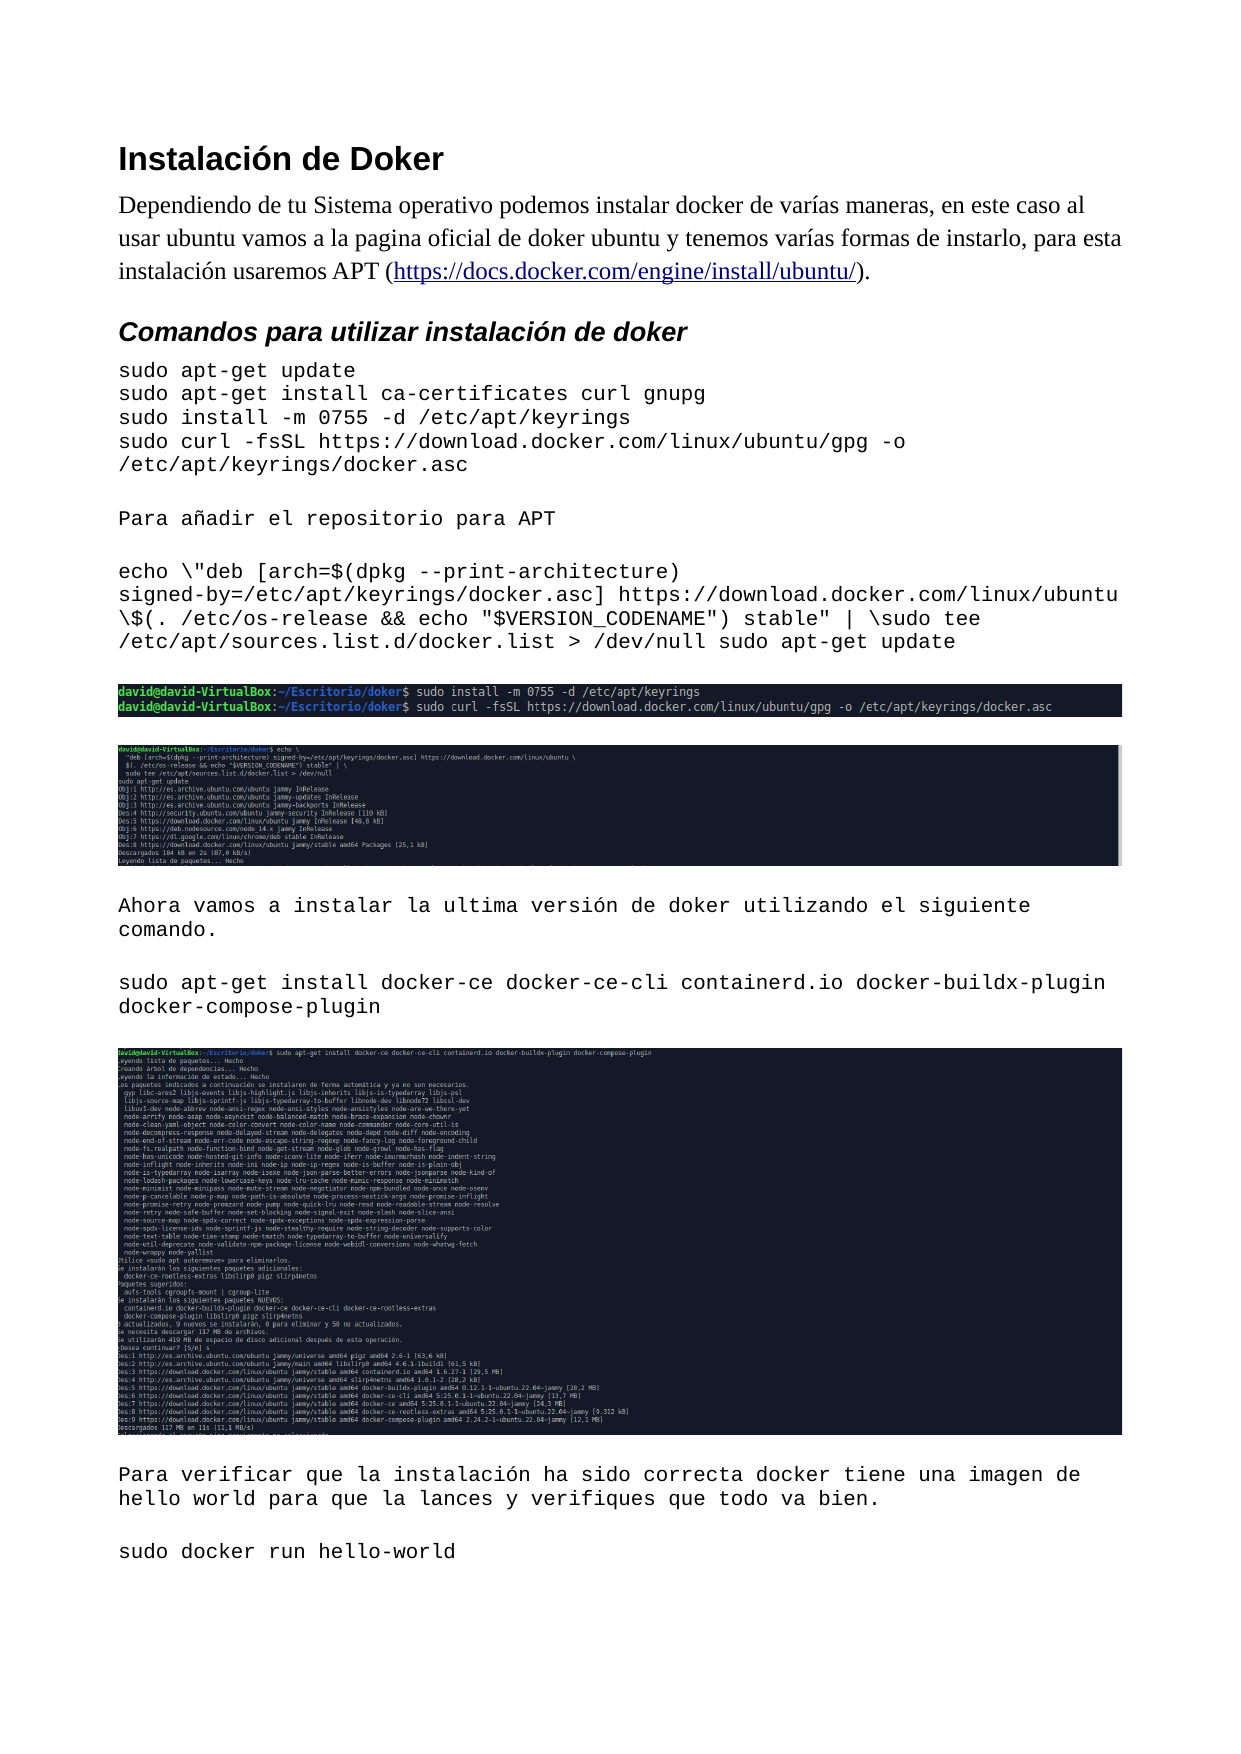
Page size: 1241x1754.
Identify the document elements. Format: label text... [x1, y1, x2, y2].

text Para añadir el repositorio para APT [118, 507, 1122, 531]
text Ahora vamos a instalar la ultima versión de doker utilizando el siguiente comando. [118, 895, 1122, 942]
text echo \"deb [arch=$(dpkg --print-architecture) signed-by=/etc/apt/keyrings/docker.asc] https://download.docker.com/linux/ubuntu \$(. /etc/os-release && echo "$VERSION_CODENAME") stable" | \sudo tee /etc/apt/sources.list.d/docker.list > /dev/null sudo apt-get update [118, 561, 1122, 655]
picture [118, 684, 1123, 717]
text sudo apt-get install ca-certificates curl gnupg [118, 383, 1122, 407]
subtitle Comandos para utilizar instalación de doker [118, 316, 1122, 347]
text sudo apt-get install docker-ce docker-ce-cli containerd.io docker-buildx-plugin docker-compose-plugin [118, 972, 1122, 1019]
subtitle Instalación de Doker [118, 139, 1122, 177]
text sudo apt-get update [118, 360, 1122, 383]
text sudo docker run hello-world [118, 1541, 1122, 1564]
picture [118, 1048, 1123, 1435]
picture [118, 745, 1123, 866]
text sudo install -m 0755 -d /etc/apt/keyrings [118, 407, 1122, 431]
text sudo curl -fsSL https://download.docker.com/linux/ubuntu/gpg -o /etc/apt/keyrings/docker.asc [118, 431, 1122, 478]
text Para verificar que la instalación ha sido correcta docker tiene una imagen de hello world para que la lances y verifiques que todo va bien. [118, 1464, 1122, 1511]
text Dependiendo de tu Sistema operativo podemos instalar docker de varías maneras, en este caso al usar ubuntu vamos a la pagina oficial de doker ubuntu y tenemos varías formas de instarlo, para esta instalación usaremos APT (https://docs.docker.com/engine/install/ubuntu/). [118, 190, 1122, 285]
